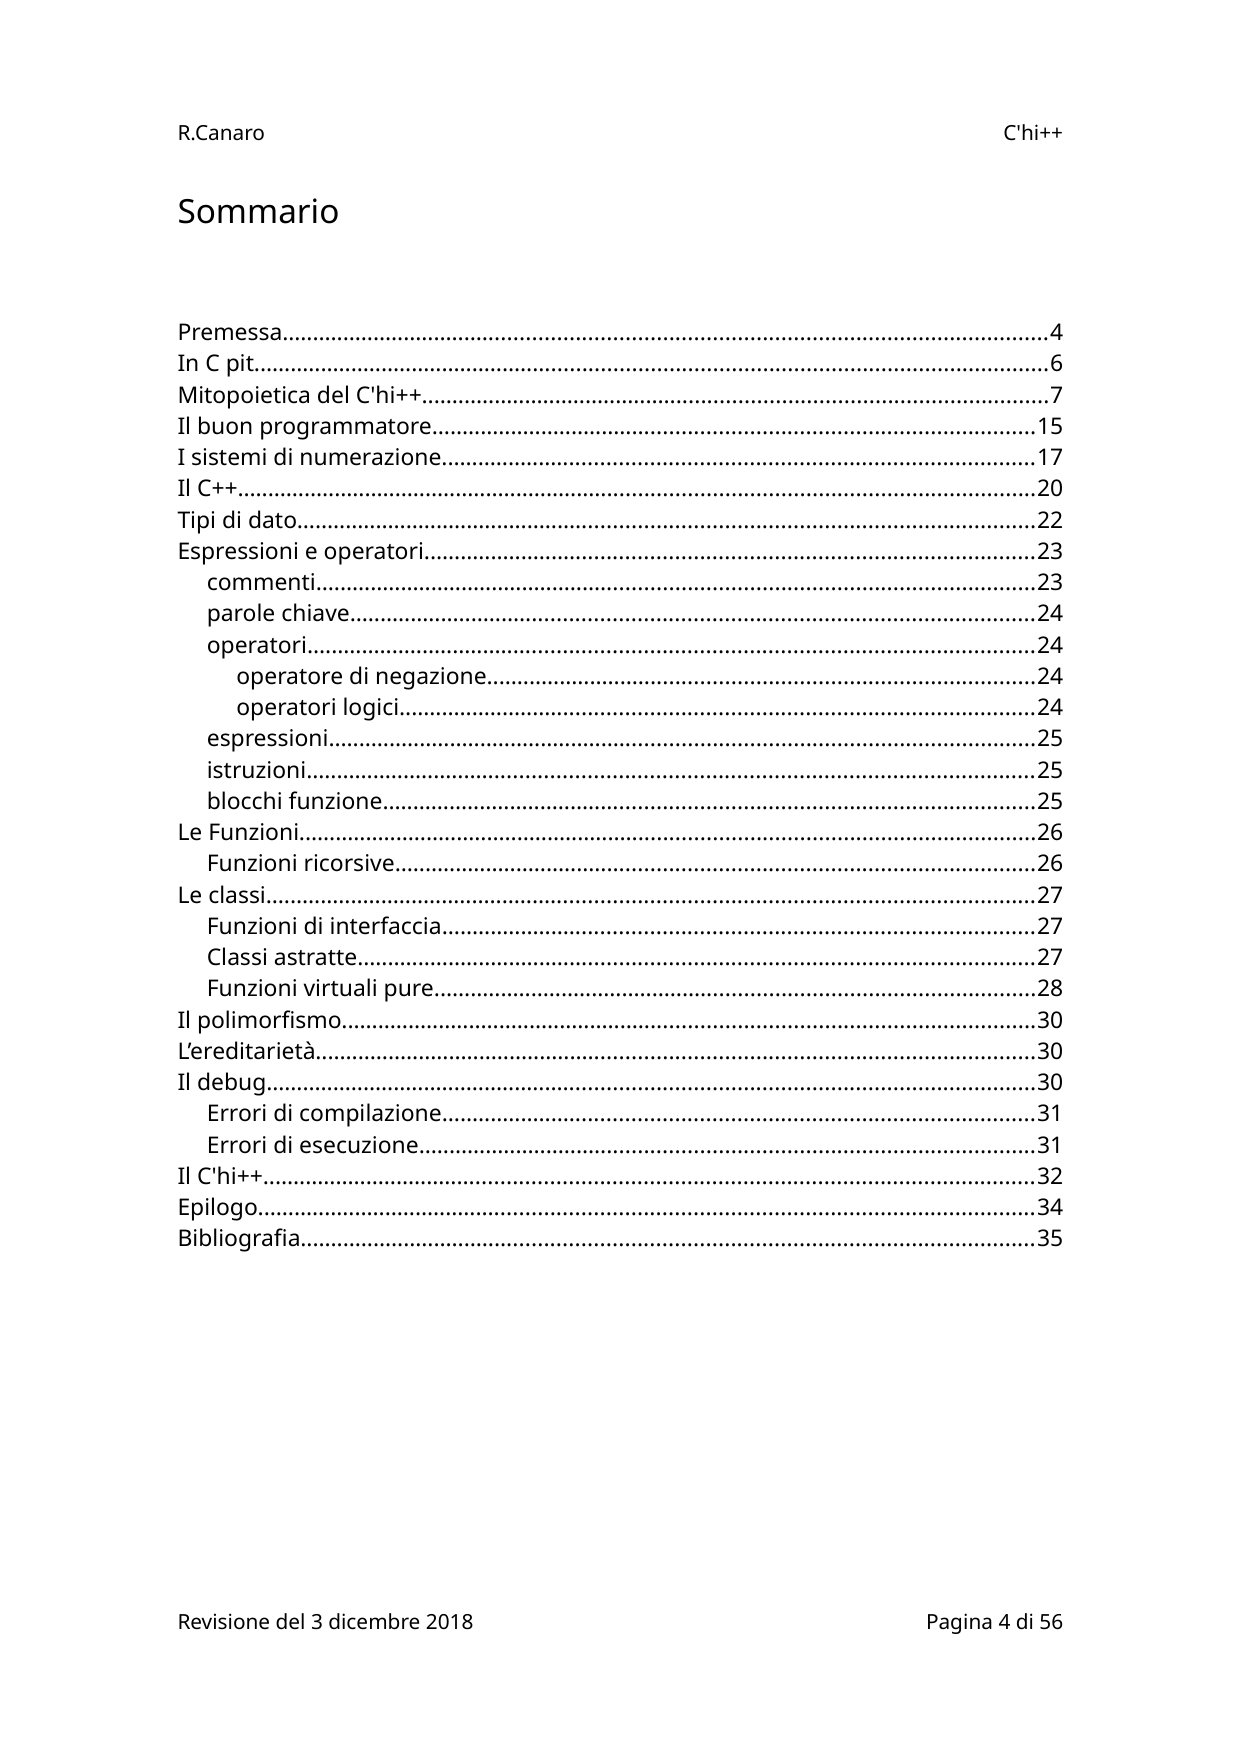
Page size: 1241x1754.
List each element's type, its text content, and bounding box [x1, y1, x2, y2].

text Il buon programmatore 15 [177, 410, 1063, 441]
text Errori di compilazione 31 [207, 1097, 1063, 1128]
text Le classi 27 [177, 878, 1063, 910]
text Errori di esecuzione 31 [207, 1128, 1063, 1160]
text Funzioni virtuali pure 28 [207, 972, 1063, 1003]
text I sistemi di numerazione 17 [177, 441, 1063, 472]
text Il C'hi++ 32 [177, 1160, 1063, 1191]
text Espressioni e operatori 23 [177, 535, 1063, 566]
text blocchi funzione 25 [207, 785, 1063, 816]
text operatori 24 [207, 628, 1063, 660]
text espressioni 25 [207, 722, 1063, 753]
text Epilogo 34 [177, 1191, 1063, 1222]
text Premessa 4 [177, 316, 1063, 347]
text Tipi di dato 22 [177, 503, 1063, 535]
text parole chiave 24 [207, 597, 1063, 628]
text Bibliografia 35 [177, 1222, 1063, 1253]
text Il debug 30 [177, 1066, 1063, 1097]
text Funzioni di interfaccia 27 [207, 910, 1063, 941]
text Mitopoietica del C'hi++ 7 [177, 378, 1063, 410]
text L’ereditarietà 30 [177, 1035, 1063, 1066]
text Il polimorfismo 30 [177, 1003, 1063, 1035]
text commenti 23 [207, 566, 1063, 597]
text Funzioni ricorsive 26 [207, 847, 1063, 878]
text Classi astratte 27 [207, 941, 1063, 972]
subtitle Sommario [177, 188, 1063, 233]
text Il C++ 20 [177, 472, 1063, 503]
text istruzioni 25 [207, 753, 1063, 785]
text operatori logici 24 [236, 691, 1063, 722]
text In C pit 6 [177, 347, 1063, 378]
text Le Funzioni 26 [177, 816, 1063, 847]
text operatore di negazione 24 [236, 660, 1063, 691]
